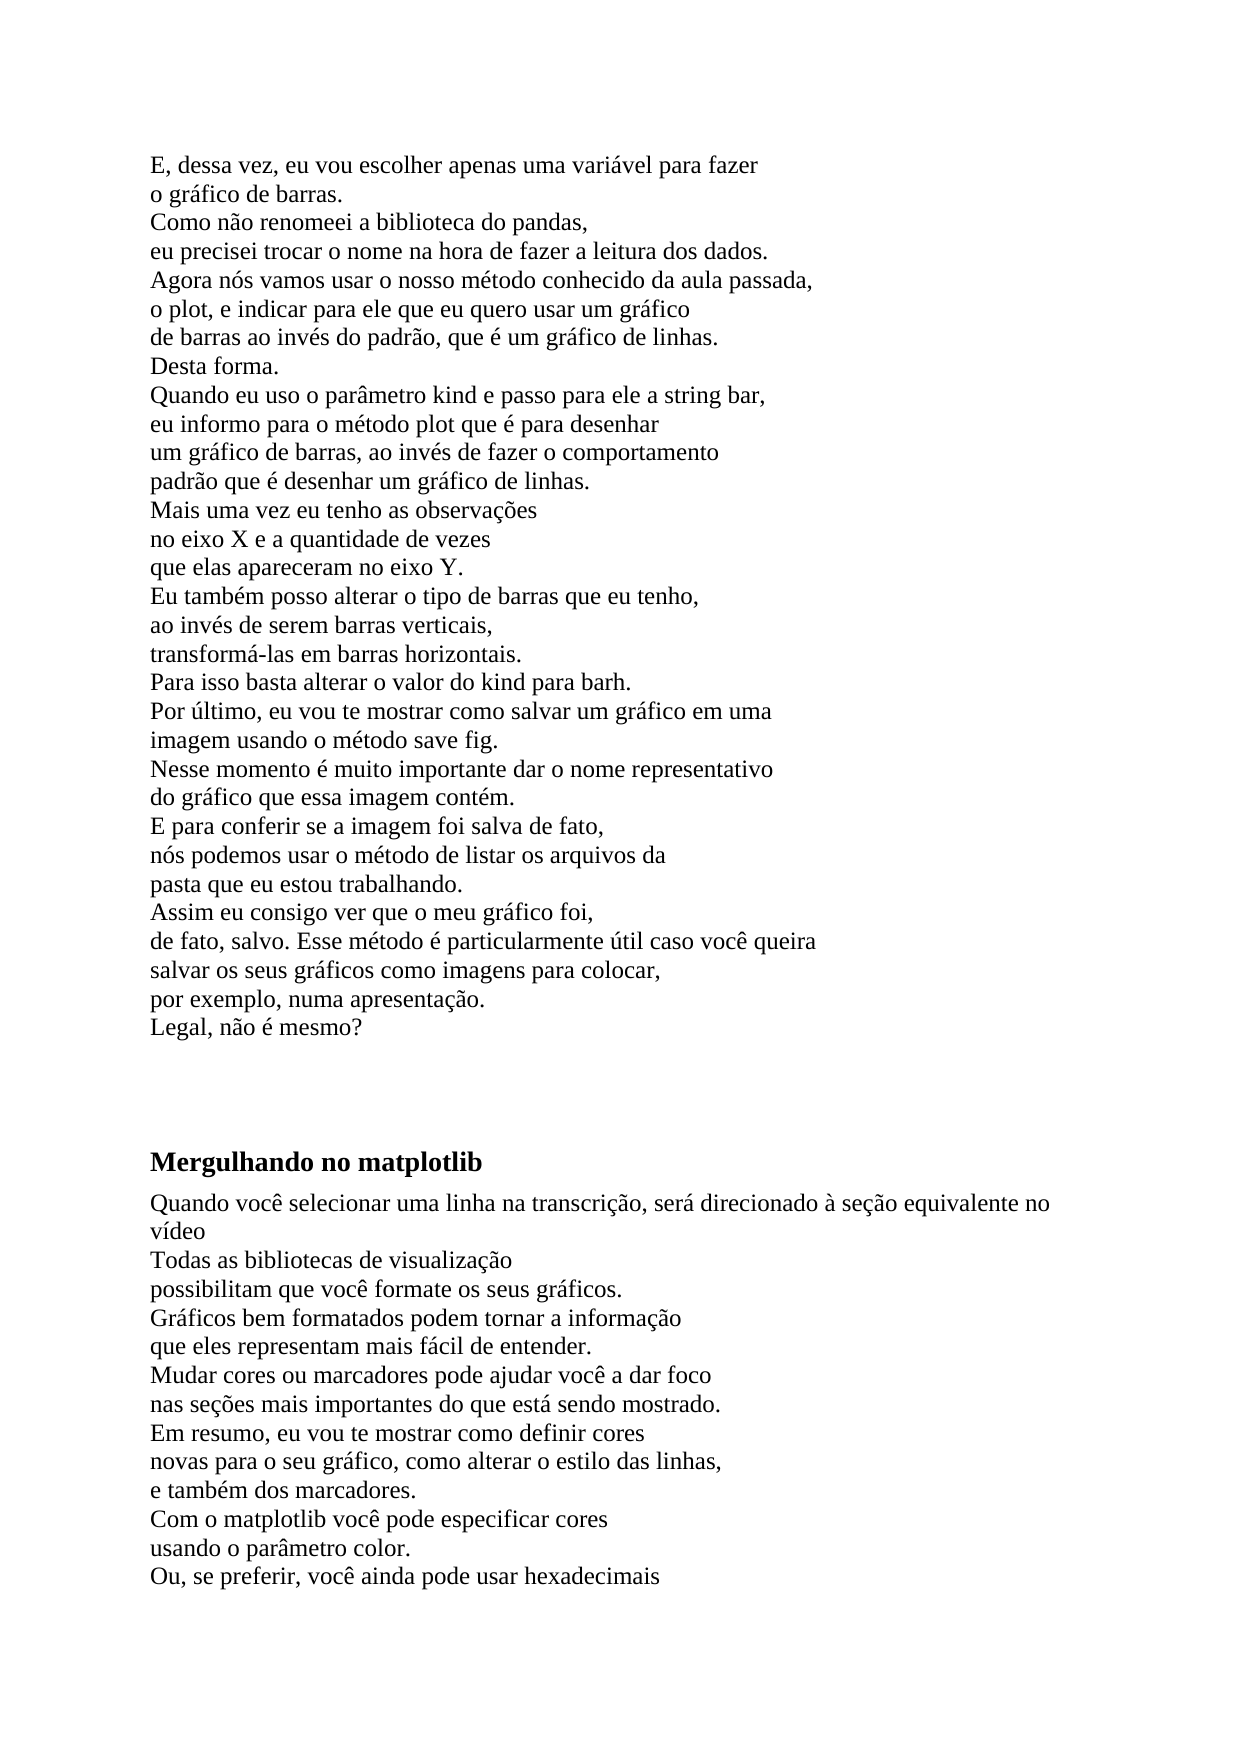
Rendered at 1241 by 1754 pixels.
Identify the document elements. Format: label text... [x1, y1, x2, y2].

text que eles representam mais fácil de entender. [150, 1331, 1090, 1360]
text por exemplo, numa apresentação. [150, 984, 1090, 1012]
text o plot, e indicar para ele que eu quero usar um gráfico [150, 294, 1090, 322]
text novas para o seu gráfico, como alterar o estilo das linhas, [150, 1446, 1090, 1475]
text de barras ao invés do padrão, que é um gráfico de linhas. [150, 322, 1090, 351]
text Agora nós vamos usar o nosso método conhecido da aula passada, [150, 265, 1090, 294]
text Eu também posso alterar o tipo de barras que eu tenho, [150, 581, 1090, 610]
text ao invés de serem barras verticais, [150, 610, 1090, 639]
text do gráfico que essa imagem contém. [150, 782, 1090, 811]
text Mudar cores ou marcadores pode ajudar você a dar foco [150, 1360, 1090, 1389]
text salvar os seus gráficos como imagens para colocar, [150, 955, 1090, 984]
text E para conferir se a imagem foi salva de fato, [150, 811, 1090, 840]
text Gráficos bem formatados podem tornar a informação [150, 1303, 1090, 1331]
text Quando você selecionar uma linha na transcrição, será direcionado à seção equivalente no vídeo [150, 1188, 1090, 1245]
text Todas as bibliotecas de visualização [150, 1245, 1090, 1274]
text pasta que eu estou trabalhando. [150, 869, 1090, 897]
text Para isso basta alterar o valor do kind para barh. [150, 667, 1090, 696]
text Com o matplotlib você pode especificar cores [150, 1504, 1090, 1533]
text Desta forma. [150, 351, 1090, 380]
text Legal, não é mesmo? [150, 1012, 1090, 1041]
text Em resumo, eu vou te mostrar como definir cores [150, 1418, 1090, 1446]
text transformá-las em barras horizontais. [150, 639, 1090, 667]
text E, dessa vez, eu vou escolher apenas uma variável para fazer [150, 150, 1090, 179]
text usando o parâmetro color. [150, 1533, 1090, 1561]
text imagem usando o método save fig. [150, 725, 1090, 754]
text que elas apareceram no eixo Y. [150, 552, 1090, 581]
text e também dos marcadores. [150, 1475, 1090, 1504]
text de fato, salvo. Esse método é particularmente útil caso você queira [150, 926, 1090, 955]
text Como não renomeei a biblioteca do pandas, [150, 207, 1090, 236]
text Quando eu uso o parâmetro kind e passo para ele a string bar, [150, 380, 1090, 409]
text eu informo para o método plot que é para desenhar [150, 409, 1090, 437]
text Nesse momento é muito importante dar o nome representativo [150, 754, 1090, 782]
text possibilitam que você formate os seus gráficos. [150, 1274, 1090, 1303]
text um gráfico de barras, ao invés de fazer o comportamento [150, 437, 1090, 466]
subtitle Mergulhando no matplotlib [150, 1145, 1090, 1177]
text Mais uma vez eu tenho as observações [150, 495, 1090, 524]
text no eixo X e a quantidade de vezes [150, 524, 1090, 552]
text nós podemos usar o método de listar os arquivos da [150, 840, 1090, 869]
text padrão que é desenhar um gráfico de linhas. [150, 466, 1090, 495]
text eu precisei trocar o nome na hora de fazer a leitura dos dados. [150, 236, 1090, 265]
text nas seções mais importantes do que está sendo mostrado. [150, 1389, 1090, 1418]
text Ou, se preferir, você ainda pode usar hexadecimais [150, 1561, 1090, 1590]
text o gráfico de barras. [150, 179, 1090, 207]
text Por último, eu vou te mostrar como salvar um gráfico em uma [150, 696, 1090, 725]
text Assim eu consigo ver que o meu gráfico foi, [150, 897, 1090, 926]
